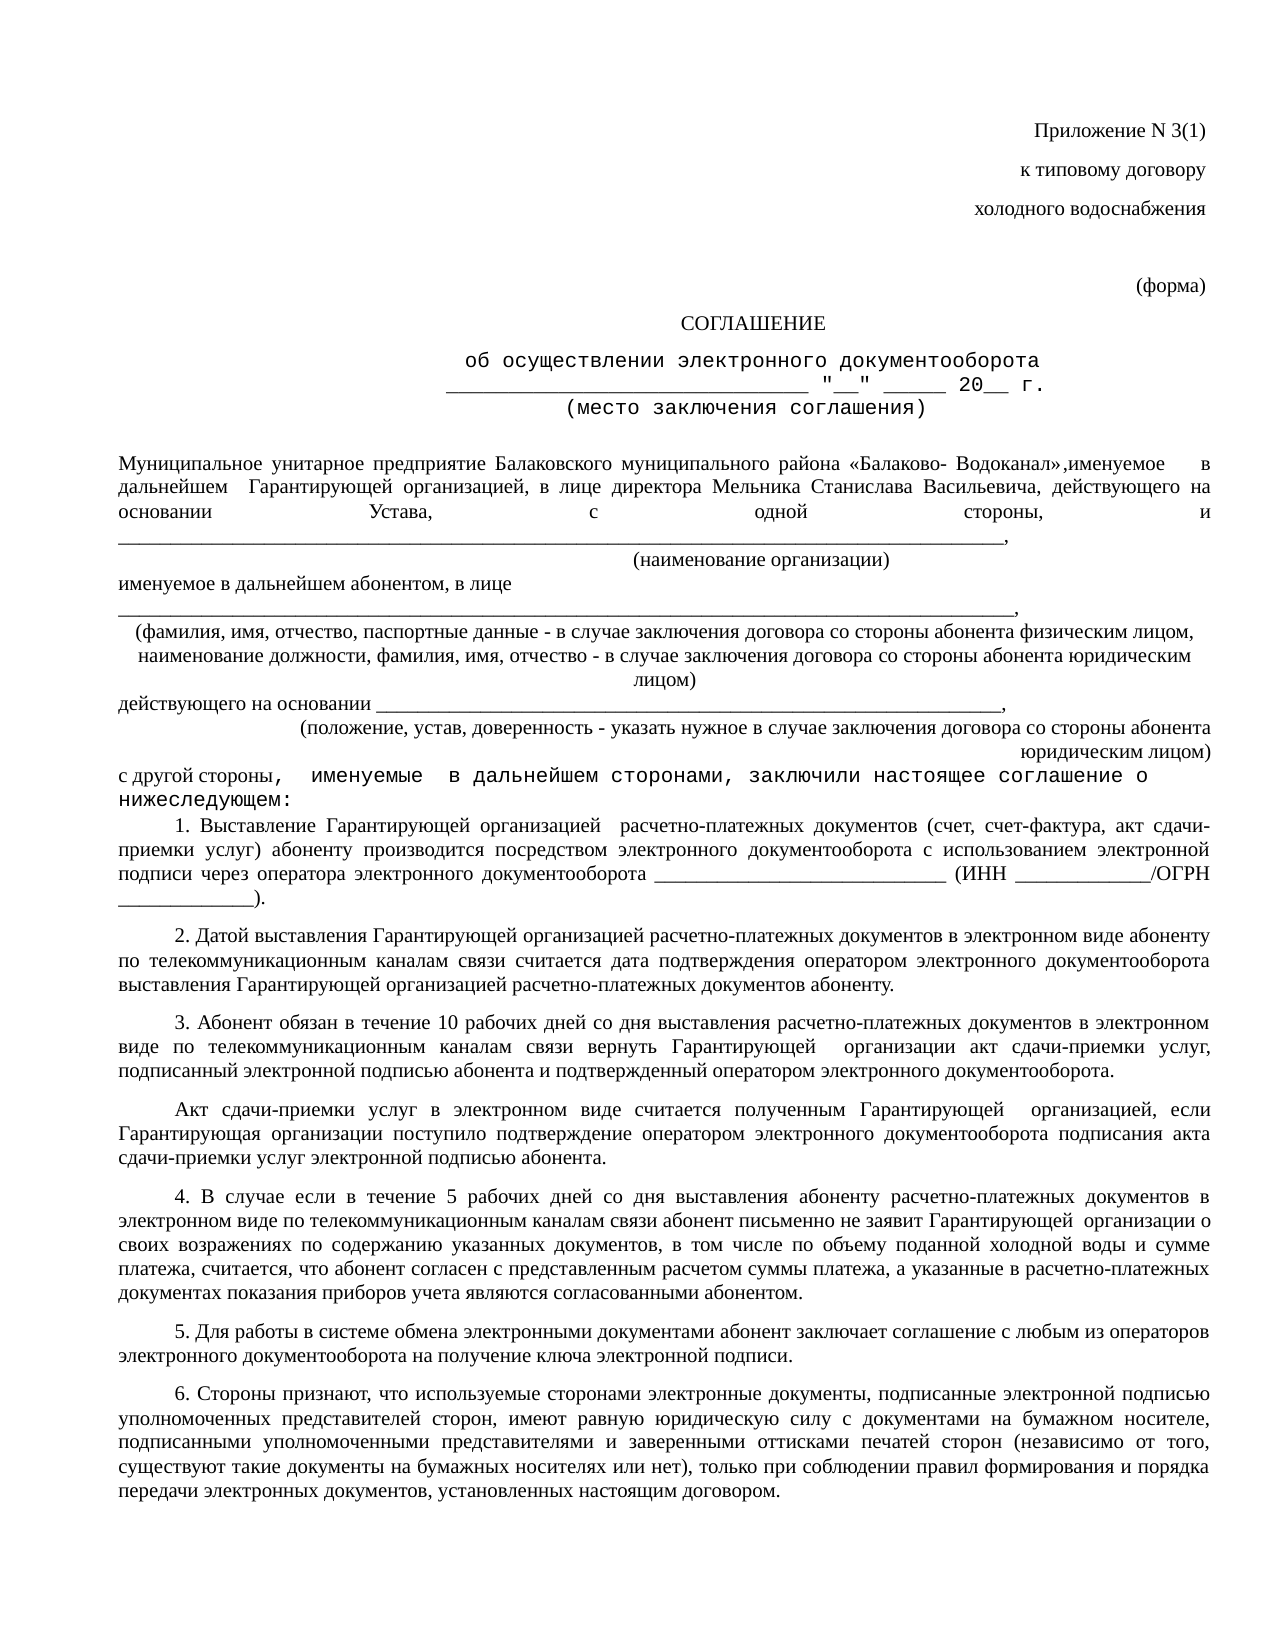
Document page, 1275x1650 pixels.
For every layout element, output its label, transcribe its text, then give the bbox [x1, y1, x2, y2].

text холодного водоснабжения [118, 195, 1211, 219]
text Приложение N 3(1) [118, 118, 1211, 142]
text _____________________________ "__" _____ 20__ г. [118, 374, 1211, 397]
text Муниципальное унитарное предприятие Балаковского муниципального района «Балаково- Водоканал»,именуемое в дальнейшем Гарантирующей организацией, в лице директора Мельника Станислава Васильевича, действующего на основании Устава, с одной стороны, и _____________________________________________________________________________________, [118, 450, 1211, 547]
list (наименование организации) [366, 547, 1211, 571]
text 2. Датой выставления Гарантирующей организацией расчетно-платежных документов в электронном виде абоненту по телекоммуникационным каналам связи считается дата подтверждения оператором электронного документооборота выставления Гарантирующей организацией расчетно-платежных документов абоненту. [118, 923, 1211, 996]
text к типовому договору [118, 157, 1211, 181]
text (форма) [118, 273, 1211, 297]
text (положение, устав, доверенность - указать нужное в случае заключения договора со стороны абонента юридическим лицом) [118, 715, 1211, 763]
text 3. Абонент обязан в течение 10 рабочих дней со дня выставления расчетно-платежных документов в электронном виде по телекоммуникационным каналам связи вернуть Гарантирующей организации акт сдачи-приемки услуг, подписанный электронной подписью абонента и подтвержденный оператором электронного документооборота. [118, 1010, 1211, 1082]
text с другой стороны, именуемые в дальнейшем сторонами, заключили настоящее соглашение о нижеследующем: [118, 763, 1211, 813]
text именуемое в дальнейшем абонентом, в лице [118, 571, 1211, 595]
text Акт сдачи-приемки услуг в электронном виде считается полученным Гарантирующей организацией, если Гарантирующая организации поступило подтверждение оператором электронного документооборота подписания акта сдачи-приемки услуг электронной подписью абонента. [118, 1097, 1211, 1169]
text СОГЛАШЕНИЕ [118, 311, 1211, 335]
text об осуществлении электронного документооборота [118, 350, 1211, 374]
text (место заключения соглашения) [118, 397, 1211, 421]
text действующего на основании ____________________________________________________________, [118, 691, 1211, 715]
text 5. Для работы в системе обмена электронными документами абонент заключает соглашение с любым из операторов электронного документооборота на получение ключа электронной подписи. [118, 1319, 1211, 1367]
text 1. Выставление Гарантирующей организацией расчетно-платежных документов (счет, счет-фактура, акт сдачи-приемки услуг) абоненту производится посредством электронного документооборота с использованием электронной подписи через оператора электронного документооборота ____________________________ (ИНН _____________/ОГРН _____________). [118, 813, 1211, 909]
text 6. Стороны признают, что используемые сторонами электронные документы, подписанные электронной подписью уполномоченных представителей сторон, имеют равную юридическую силу с документами на бумажном носителе, подписанными уполномоченными представителями и заверенными оттисками печатей сторон (независимо от того, существуют такие документы на бумажных носителях или нет), только при соблюдении правил формирования и порядка передачи электронных документов, установленных настоящим договором. [118, 1381, 1211, 1502]
text (фамилия, имя, отчество, паспортные данные - в случае заключения договора со стороны абонента физическим лицом, наименование должности, фамилия, имя, отчество - в случае заключения договора со стороны абонента юридическим лицом) [118, 619, 1211, 691]
text ______________________________________________________________________________________, [118, 595, 1211, 619]
text 4. В случае если в течение 5 рабочих дней со дня выставления абоненту расчетно-платежных документов в электронном виде по телекоммуникационным каналам связи абонент письменно не заявит Гарантирующей организации о своих возражениях по содержанию указанных документов, в том числе по объему поданной холодной воды и сумме платежа, считается, что абонент согласен с представленным расчетом суммы платежа, а указанные в расчетно-платежных документах показания приборов учета являются согласованными абонентом. [118, 1184, 1211, 1304]
